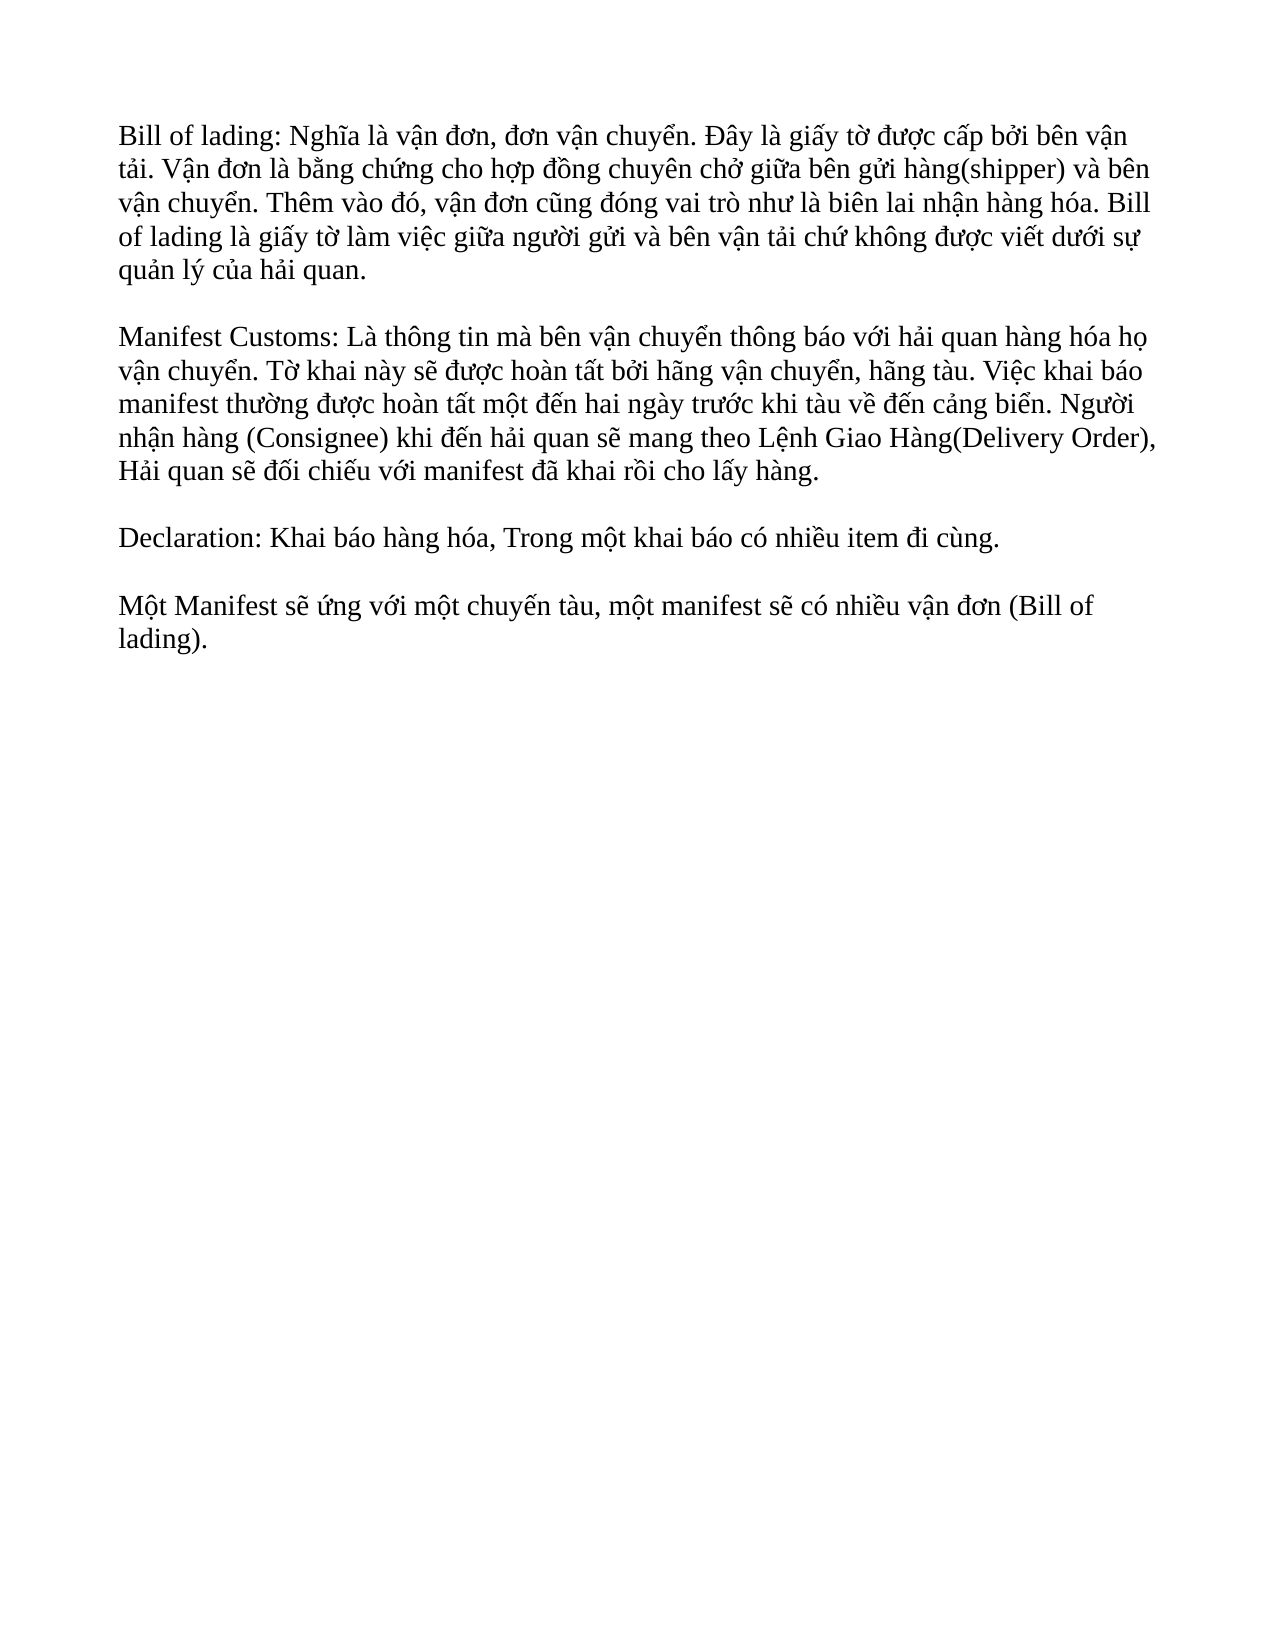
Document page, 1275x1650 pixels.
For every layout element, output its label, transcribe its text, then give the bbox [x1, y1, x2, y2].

text Manifest Customs: Là thông tin mà bên vận chuyển thông báo với hải quan hàng hóa họ vận chuyển. Tờ khai này sẽ được hoàn tất bởi hãng vận chuyển, hãng tàu. Việc khai báo manifest thường được hoàn tất một đến hai ngày trước khi tàu về đến cảng biển. Người nhận hàng (Consignee) khi đến hải quan sẽ mang theo Lệnh Giao Hàng(Delivery Order), Hải quan sẽ đối chiếu với manifest đã khai rồi cho lấy hàng. [118, 319, 1157, 487]
text Bill of lading: Nghĩa là vận đơn, đơn vận chuyển. Đây là giấy tờ được cấp bởi bên vận tải. Vận đơn là bằng chứng cho hợp đồng chuyên chở giữa bên gửi hàng(shipper) và bên vận chuyển. Thêm vào đó, vận đơn cũng đóng vai trò như là biên lai nhận hàng hóa. Bill of lading là giấy tờ làm việc giữa người gửi và bên vận tải chứ không được viết dưới sự quản lý của hải quan. [118, 118, 1157, 286]
text Declaration: Khai báo hàng hóa, Trong một khai báo có nhiều item đi cùng. [118, 521, 1157, 554]
text Một Manifest sẽ ứng với một chuyến tàu, một manifest sẽ có nhiều vận đơn (Bill of lading). [118, 588, 1157, 655]
